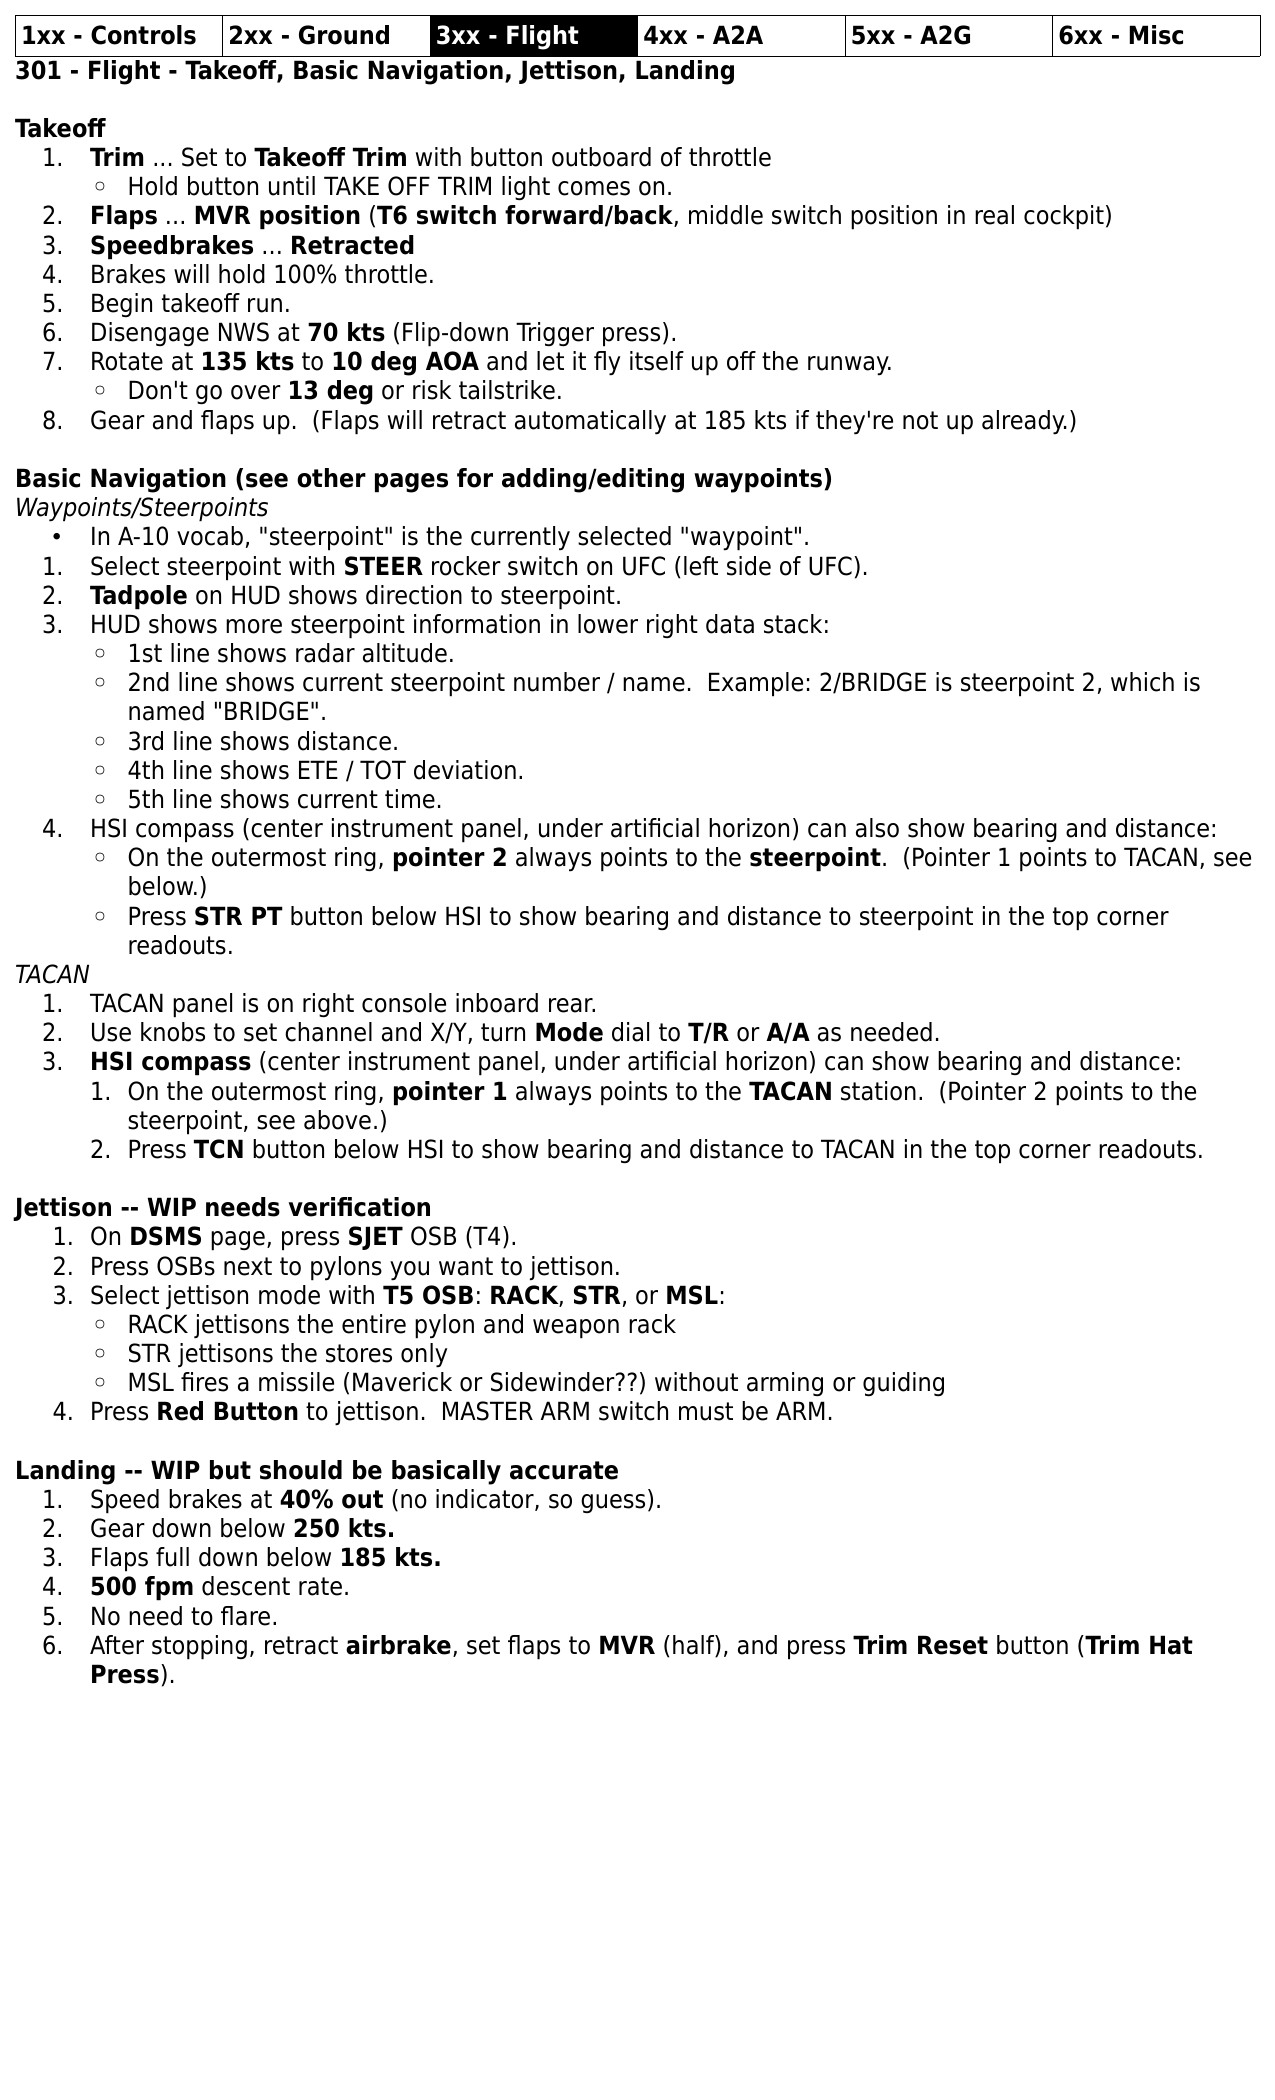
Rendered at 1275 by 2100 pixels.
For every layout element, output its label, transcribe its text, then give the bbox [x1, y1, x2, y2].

list RACK jettisons the entire pylon and weapon rack [90, 1310, 1260, 1339]
table_header 2xx - Ground [223, 16, 430, 56]
text Landing -- WIP but should be basically accurate [15, 1456, 1260, 1485]
list Rotate at 135 kts to 10 deg AOA and let it fly itself up off the runway. [52, 347, 1260, 377]
list Press Red Button to jettison. MASTER ARM switch must be ARM. [52, 1397, 1260, 1427]
list Brakes will hold 100% throttle. [52, 260, 1260, 289]
list Press OSBs next to pylons you want to jettison. [52, 1252, 1260, 1281]
list Press STR PT button below HSI to show bearing and distance to steerpoint in the top corner readouts. [90, 902, 1260, 960]
text TACAN [15, 960, 1260, 989]
text Basic Navigation (see other pages for adding/editing waypoints) [15, 464, 1260, 493]
list Don't go over 13 deg or risk tailstrike. [90, 377, 1260, 406]
list 500 fpm descent rate. [52, 1572, 1260, 1602]
list Flaps ... MVR position (T6 switch forward/back, middle switch position in real cockpit) [52, 202, 1260, 231]
list 5th line shows current time. [90, 785, 1260, 814]
list Speedbrakes ... Retracted [52, 231, 1260, 260]
list Gear and flaps up. (Flaps will retract automatically at 185 kts if they're not up already.) [52, 406, 1260, 435]
text 301 - Flight - Takeoff, Basic Navigation, Jettison, Landing [15, 57, 1260, 85]
list HUD shows more steerpoint information in lower right data stack: [52, 610, 1260, 639]
list Disengage NWS at 70 kts (Flip-down Trigger press). [52, 318, 1260, 347]
table_header 5xx - A2G [846, 16, 1052, 56]
list After stopping, retract airbrake, set flaps to MVR (half), and press Trim Reset button (Trim Hat Press). [52, 1631, 1260, 1689]
table_header 6xx - Misc [1053, 16, 1260, 56]
list In A-10 vocab, "steerpoint" is the currently selected "waypoint". [52, 522, 1260, 552]
list TACAN panel is on right console inboard rear. [52, 989, 1260, 1018]
list STR jettisons the stores only [90, 1339, 1260, 1368]
list Select jettison mode with T5 OSB: RACK, STR, or MSL: [52, 1281, 1260, 1310]
list Press TCN button below HSI to show bearing and distance to TACAN in the top corner readouts. [90, 1135, 1260, 1164]
list Hold button until TAKE OFF TRIM light comes on. [90, 172, 1260, 202]
list 3rd line shows distance. [90, 727, 1260, 756]
list Gear down below 250 kts. [52, 1514, 1260, 1543]
list MSL fires a missile (Maverick or Sidewinder??) without arming or guiding [90, 1368, 1260, 1397]
list Speed brakes at 40% out (no indicator, so guess). [52, 1485, 1260, 1514]
text Waypoints/Steerpoints [15, 493, 1260, 522]
list Begin takeoff run. [52, 289, 1260, 318]
table_header 4xx - A2A [638, 16, 845, 56]
list Trim ... Set to Takeoff Trim with button outboard of throttle [52, 143, 1260, 172]
list On the outermost ring, pointer 2 always points to the steerpoint. (Pointer 1 points to TACAN, see below.) [90, 843, 1260, 902]
text Takeoff [15, 114, 1260, 143]
list On DSMS page, press SJET OSB (T4). [52, 1222, 1260, 1252]
list 4th line shows ETE / TOT deviation. [90, 756, 1260, 785]
list HSI compass (center instrument panel, under artificial horizon) can show bearing and distance: [52, 1047, 1260, 1077]
list Use knobs to set channel and X/Y, turn Mode dial to T/R or A/A as needed. [52, 1018, 1260, 1047]
list 1st line shows radar altitude. [90, 639, 1260, 668]
list On the outermost ring, pointer 1 always points to the TACAN station. (Pointer 2 points to the steerpoint, see above.) [90, 1077, 1260, 1135]
list Select steerpoint with STEER rocker switch on UFC (left side of UFC). [52, 552, 1260, 581]
text Jettison -- WIP needs verification [15, 1193, 1260, 1222]
list Flaps full down below 185 kts. [52, 1543, 1260, 1572]
table_header 1xx - Controls [16, 16, 222, 56]
list 2nd line shows current steerpoint number / name. Example: 2/BRIDGE is steerpoint 2, which is named "BRIDGE". [90, 668, 1260, 727]
list No need to flare. [52, 1602, 1260, 1631]
table_header 3xx - Flight [431, 16, 637, 56]
list HSI compass (center instrument panel, under artificial horizon) can also show bearing and distance: [52, 814, 1260, 843]
list Tadpole on HUD shows direction to steerpoint. [52, 581, 1260, 610]
